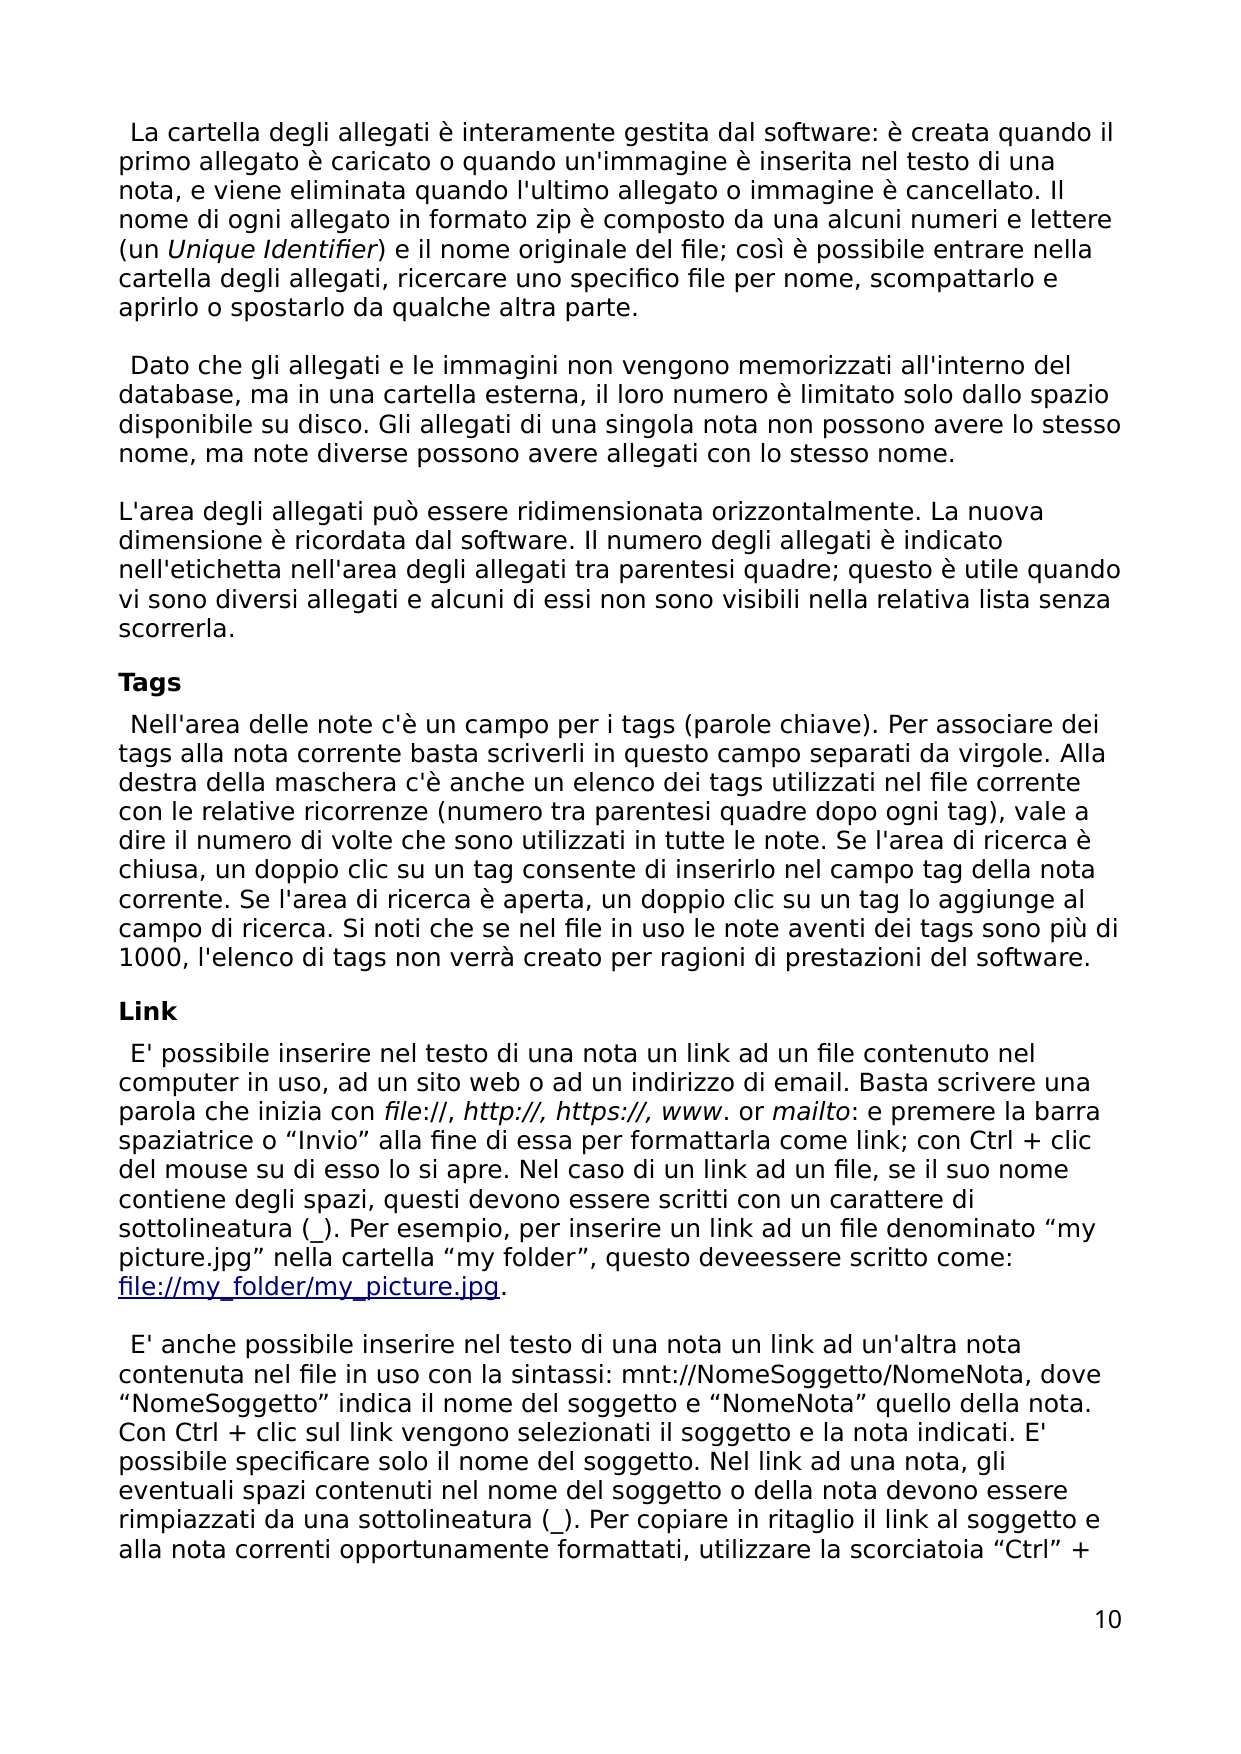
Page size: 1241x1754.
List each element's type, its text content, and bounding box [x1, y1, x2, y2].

text E' possibile inserire nel testo di una nota un link ad un file contenuto nel computer in uso, ad un sito web o ad un indirizzo di email. Basta scrivere una parola che inizia con file://, http://, https://, www. or mailto: e premere la barra spaziatrice o “Invio” alla fine di essa per formattarla come link; con Ctrl + clic del mouse su di esso lo si apre. Nel caso di un link ad un file, se il suo nome contiene degli spazi, questi devono essere scritti con un carattere di sottolineatura (_). Per esempio, per inserire un link ad un file denominato “my picture.jpg” nella cartella “my folder”, questo deveessere scritto come: file://my_folder/my_picture.jpg. [118, 1039, 1122, 1301]
text Nell'area delle note c'è un campo per i tags (parole chiave). Per associare dei tags alla nota corrente basta scriverli in questo campo separati da virgole. Alla destra della maschera c'è anche un elenco dei tags utilizzati nel file corrente con le relative ricorrenze (numero tra parentesi quadre dopo ogni tag), vale a dire il numero di volte che sono utilizzati in tutte le note. Se l'area di ricerca è chiusa, un doppio clic su un tag consente di inserirlo nel campo tag della nota corrente. Se l'area di ricerca è aperta, un doppio clic su un tag lo aggiunge al campo di ricerca. Si noti che se nel file in uso le note aventi dei tags sono più di 1000, l'elenco di tags non verrà creato per ragioni di prestazioni del software. [118, 710, 1122, 972]
text Dato che gli allegati e le immagini non vengono memorizzati all'interno del database, ma in una cartella esterna, il loro numero è limitato solo dallo spazio disponibile su disco. Gli allegati di una singola nota non possono avere lo stesso nome, ma note diverse possono avere allegati con lo stesso nome. [118, 351, 1122, 468]
subtitle Tags [118, 668, 1122, 697]
text E' anche possibile inserire nel testo di una nota un link ad un'altra nota contenuta nel file in uso con la sintassi: mnt://NomeSoggetto/NomeNota, dove “NomeSoggetto” indica il nome del soggetto e “NomeNota” quello della nota. Con Ctrl + clic sul link vengono selezionati il soggetto e la nota indicati. E' possibile specificare solo il nome del soggetto. Nel link ad una nota, gli eventuali spazi contenuti nel nome del soggetto o della nota devono essere rimpiazzati da una sottolineatura (_). Per copiare in ritaglio il link al soggetto e alla nota correnti opportunamente formattati, utilizzare la scorciatoia “Ctrl” + [118, 1331, 1122, 1564]
text L'area degli allegati può essere ridimensionata orizzontalmente. La nuova dimensione è ricordata dal software. Il numero degli allegati è indicato nell'etichetta nell'area degli allegati tra parentesi quadre; questo è utile quando vi sono diversi allegati e alcuni di essi non sono visibili nella relativa lista senza scorrerla. [118, 497, 1122, 643]
subtitle Link [118, 997, 1122, 1026]
text La cartella degli allegati è interamente gestita dal software: è creata quando il primo allegato è caricato o quando un'immagine è inserita nel testo di una nota, e viene eliminata quando l'ultimo allegato o immagine è cancellato. Il nome di ogni allegato in formato zip è composto da una alcuni numeri e lettere (un Unique Identifier) e il nome originale del file; così è possibile entrare nella cartella degli allegati, ricercare uno specifico file per nome, scompattarlo e aprirlo o spostarlo da qualche altra parte. [118, 118, 1122, 322]
